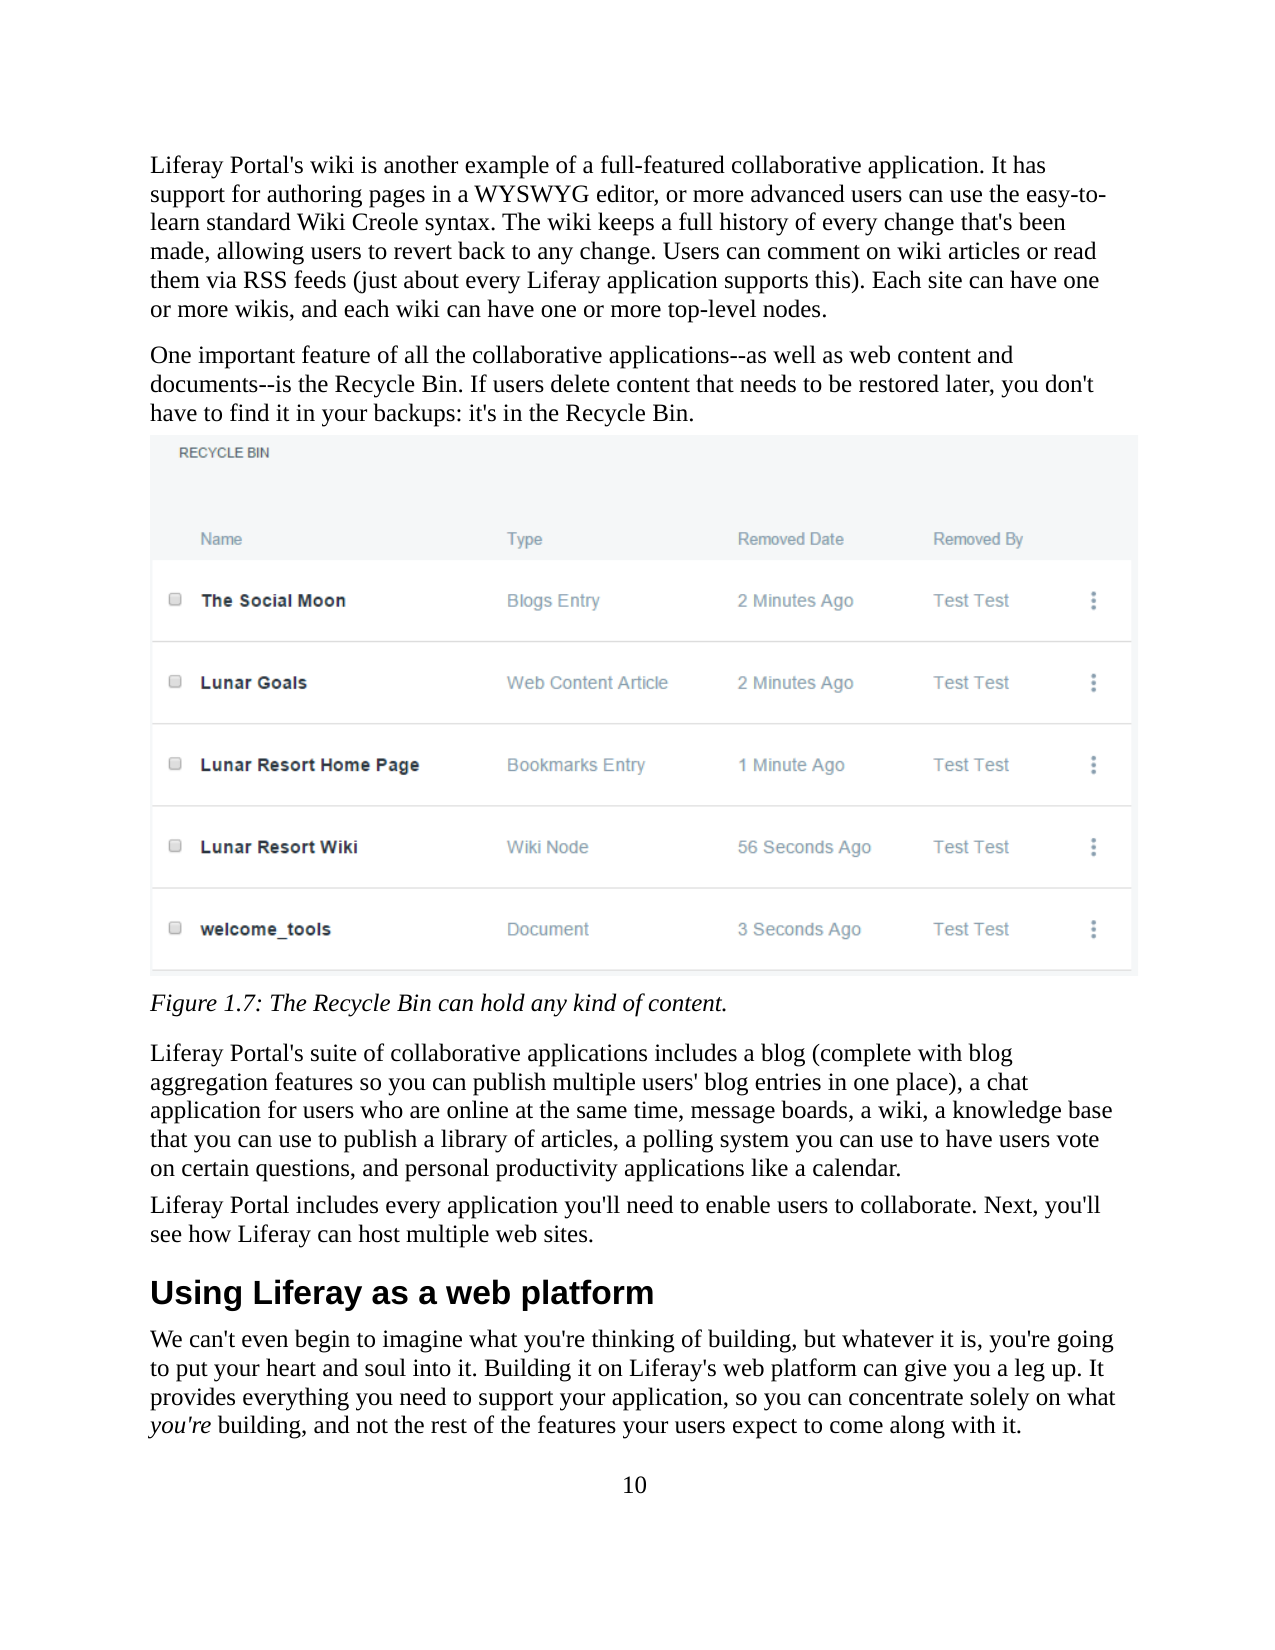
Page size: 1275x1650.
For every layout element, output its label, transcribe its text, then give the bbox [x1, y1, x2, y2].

text Liferay Portal's suite of collaborative applications includes a blog (complete with blog aggregation features so you can publish multiple users' blog entries in one place), a chat application for users who are online at the same time, message boards, a wiki, a knowledge base that you can use to publish a library of articles, a polling system you can use to have users vote on certain questions, and personal productivity applications like a calendar. [150, 1038, 1125, 1182]
text One important feature of all the collaborative applications--as well as web content and documents--is the Recycle Bin. If users delete content that needs to be restored later, you don't have to find it in your backups: it's in the Recycle Bin. [150, 340, 1125, 427]
text Liferay Portal's wiki is another example of a full-featured collaborative application. It has support for authoring pages in a WYSWYG editor, or more advanced users can use the easy-to-learn standard Wiki Creole syntax. The wiki keeps a full history of every change that's been made, allowing users to revert back to any change. Users can comment on wiki articles or read them via RSS feeds (just about every Liferay application supports this). Each site can have one or more wikis, and each wiki can have one or more top-level nodes. [150, 150, 1125, 322]
text We can't even begin to imagine what you're thinking of building, but whatever it is, you're going to put your heart and soul into it. Building it on Liferay's web platform can give you a leg up. It provides everything you need to support your application, so you can concentrate solely on what you're building, and not the rest of the features your users expect to come along with it. [150, 1324, 1125, 1439]
text Figure 1.7: The Recycle Bin can hold any kind of content. [150, 988, 1125, 1016]
picture [150, 435, 1139, 976]
subtitle Using Liferay as a web platform [150, 1273, 1125, 1312]
text Liferay Portal includes every application you'll need to enable users to collaborate. Next, you'll see how Liferay can host multiple web sites. [150, 1191, 1125, 1248]
